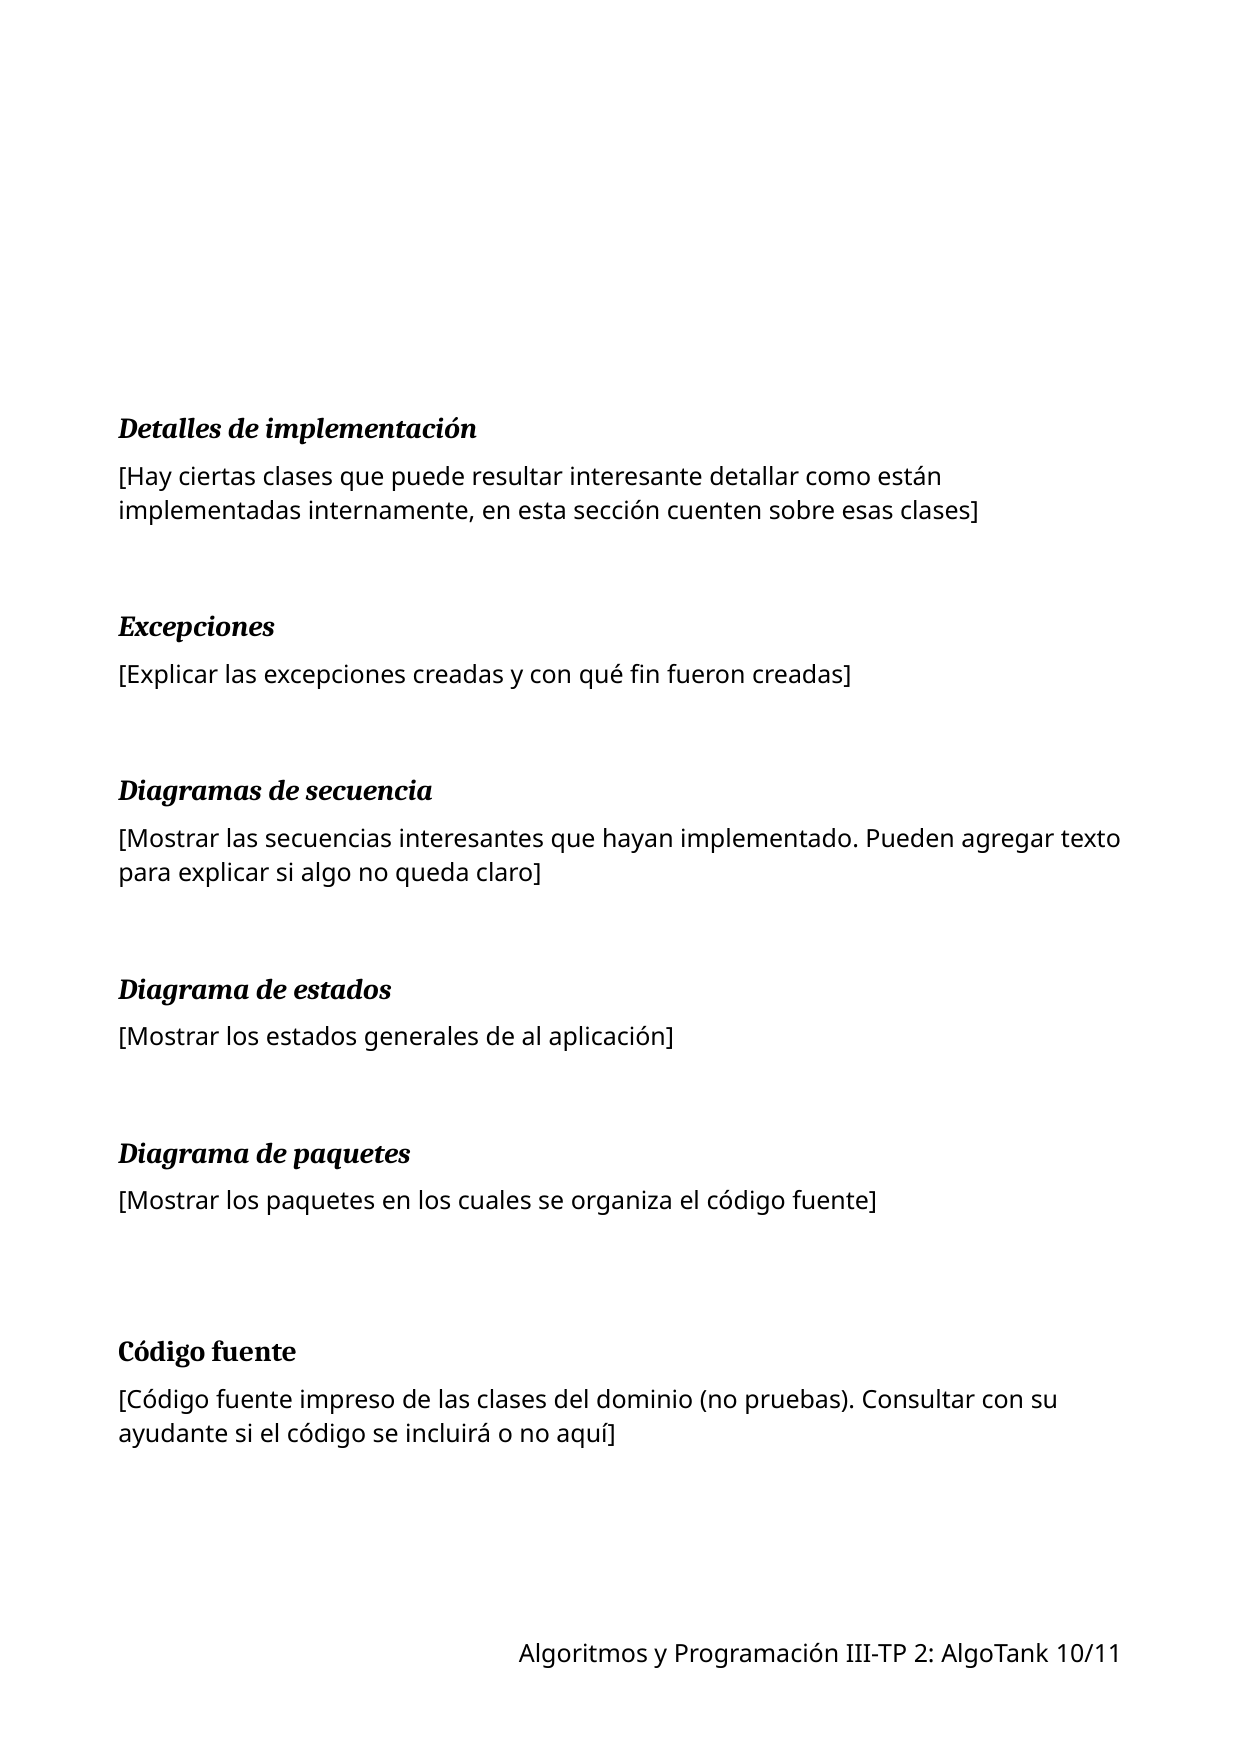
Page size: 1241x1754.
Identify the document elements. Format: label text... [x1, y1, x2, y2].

text [Código fuente impreso de las clases del dominio (no pruebas). Consultar con su ayudante si el código se incluirá o no aquí] [118, 1381, 1122, 1449]
text [Explicar las excepciones creadas y con qué fin fueron creadas] [118, 656, 1122, 691]
subtitle Diagrama de paquetes [118, 1137, 1122, 1171]
subtitle Diagrama de estados [118, 973, 1122, 1006]
subtitle Código fuente [118, 1335, 1122, 1369]
subtitle Detalles de implementación [118, 412, 1122, 446]
text [Mostrar los paquetes en los cuales se organiza el código fuente] [118, 1183, 1122, 1217]
text [Mostrar los estados generales de al aplicación] [118, 1019, 1122, 1053]
text [Hay ciertas clases que puede resultar interesante detallar como están implementadas internamente, en esta sección cuenten sobre esas clases] [118, 458, 1122, 526]
subtitle Excepciones [118, 610, 1122, 644]
text [Mostrar las secuencias interesantes que hayan implementado. Pueden agregar texto para explicar si algo no queda claro] [118, 821, 1122, 889]
subtitle Diagramas de secuencia [118, 774, 1122, 808]
